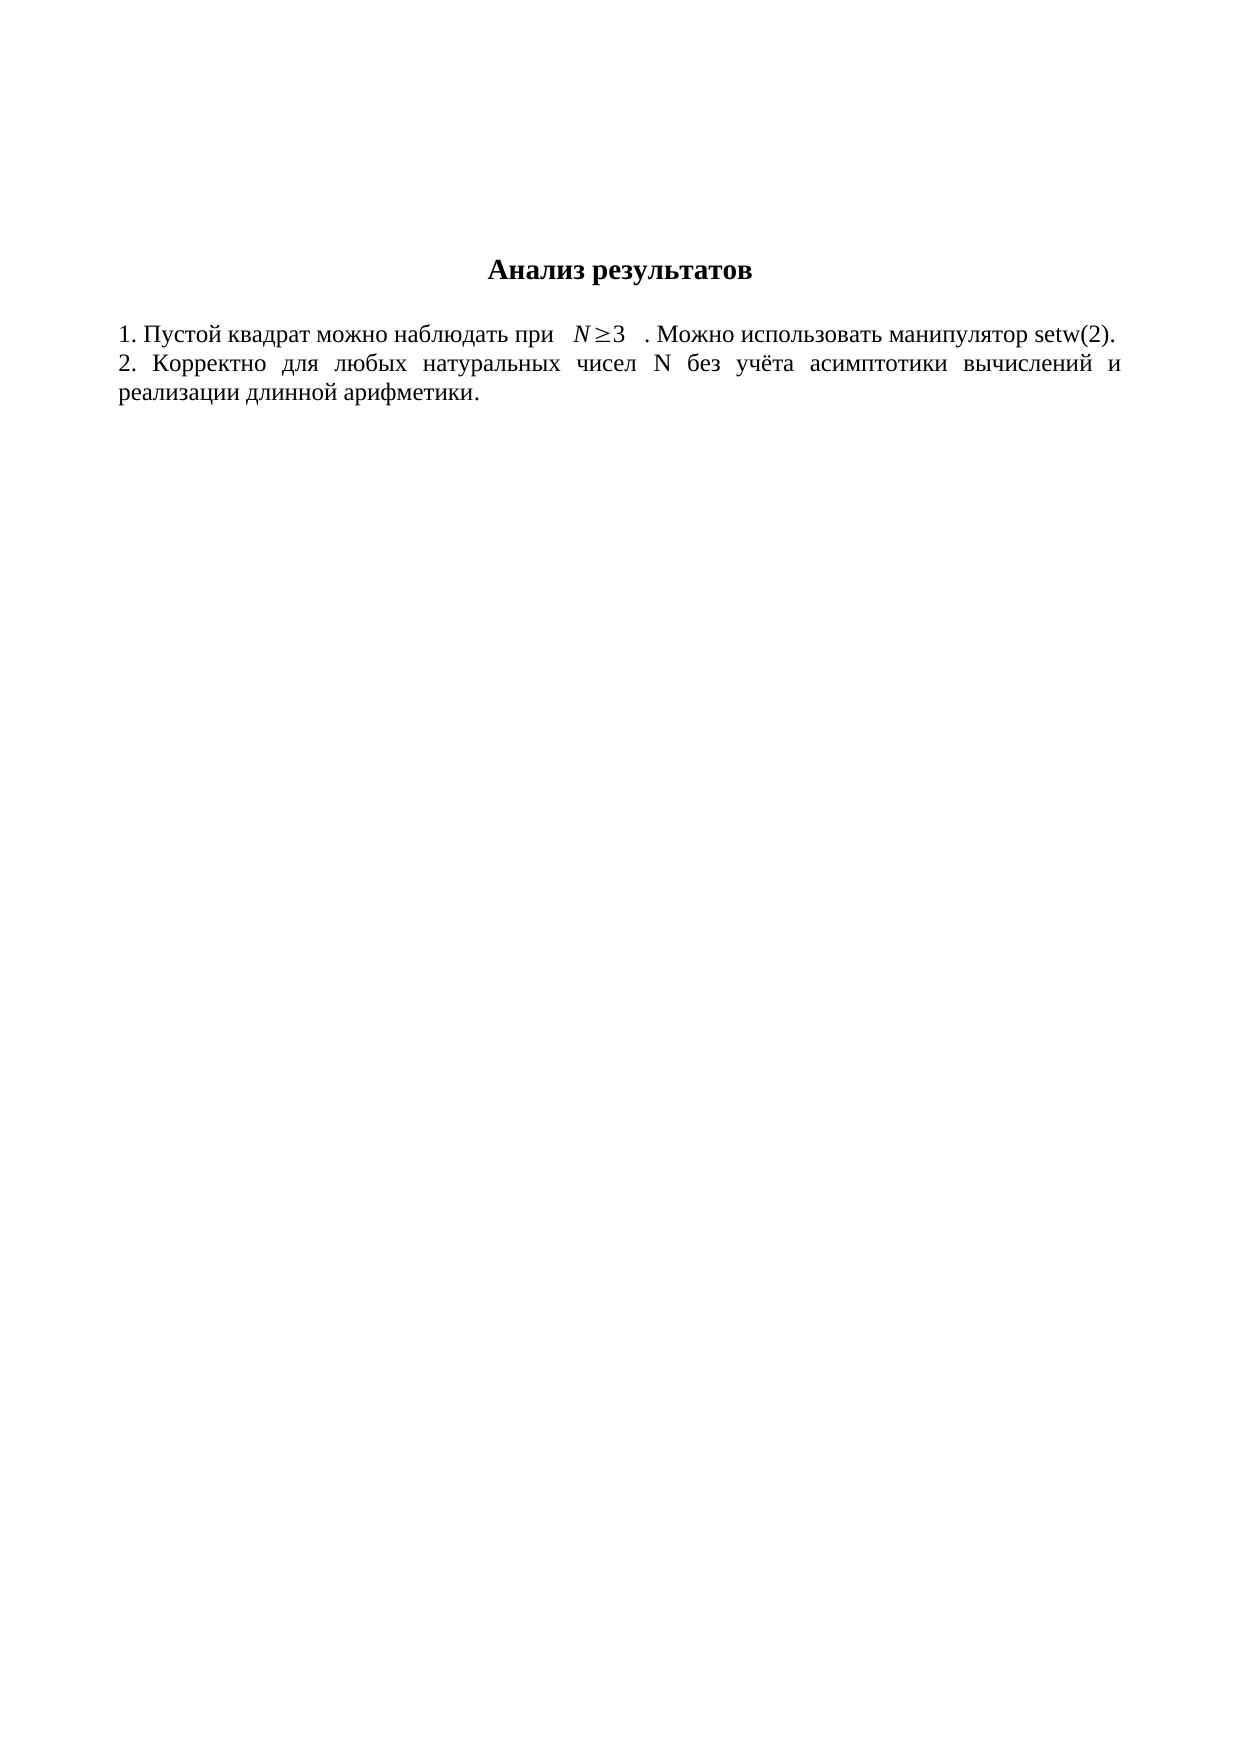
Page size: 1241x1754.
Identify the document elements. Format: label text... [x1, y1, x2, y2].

text Анализ результатов [118, 252, 1122, 286]
text 1. Пустой квадрат можно наблюдать при. Можно использовать манипулятор setw(2). [118, 319, 1122, 348]
text 2. Корректно для любых натуральных чисел N без учёта асимптотики вычислений и реализации длинной арифметики. [118, 348, 1122, 406]
